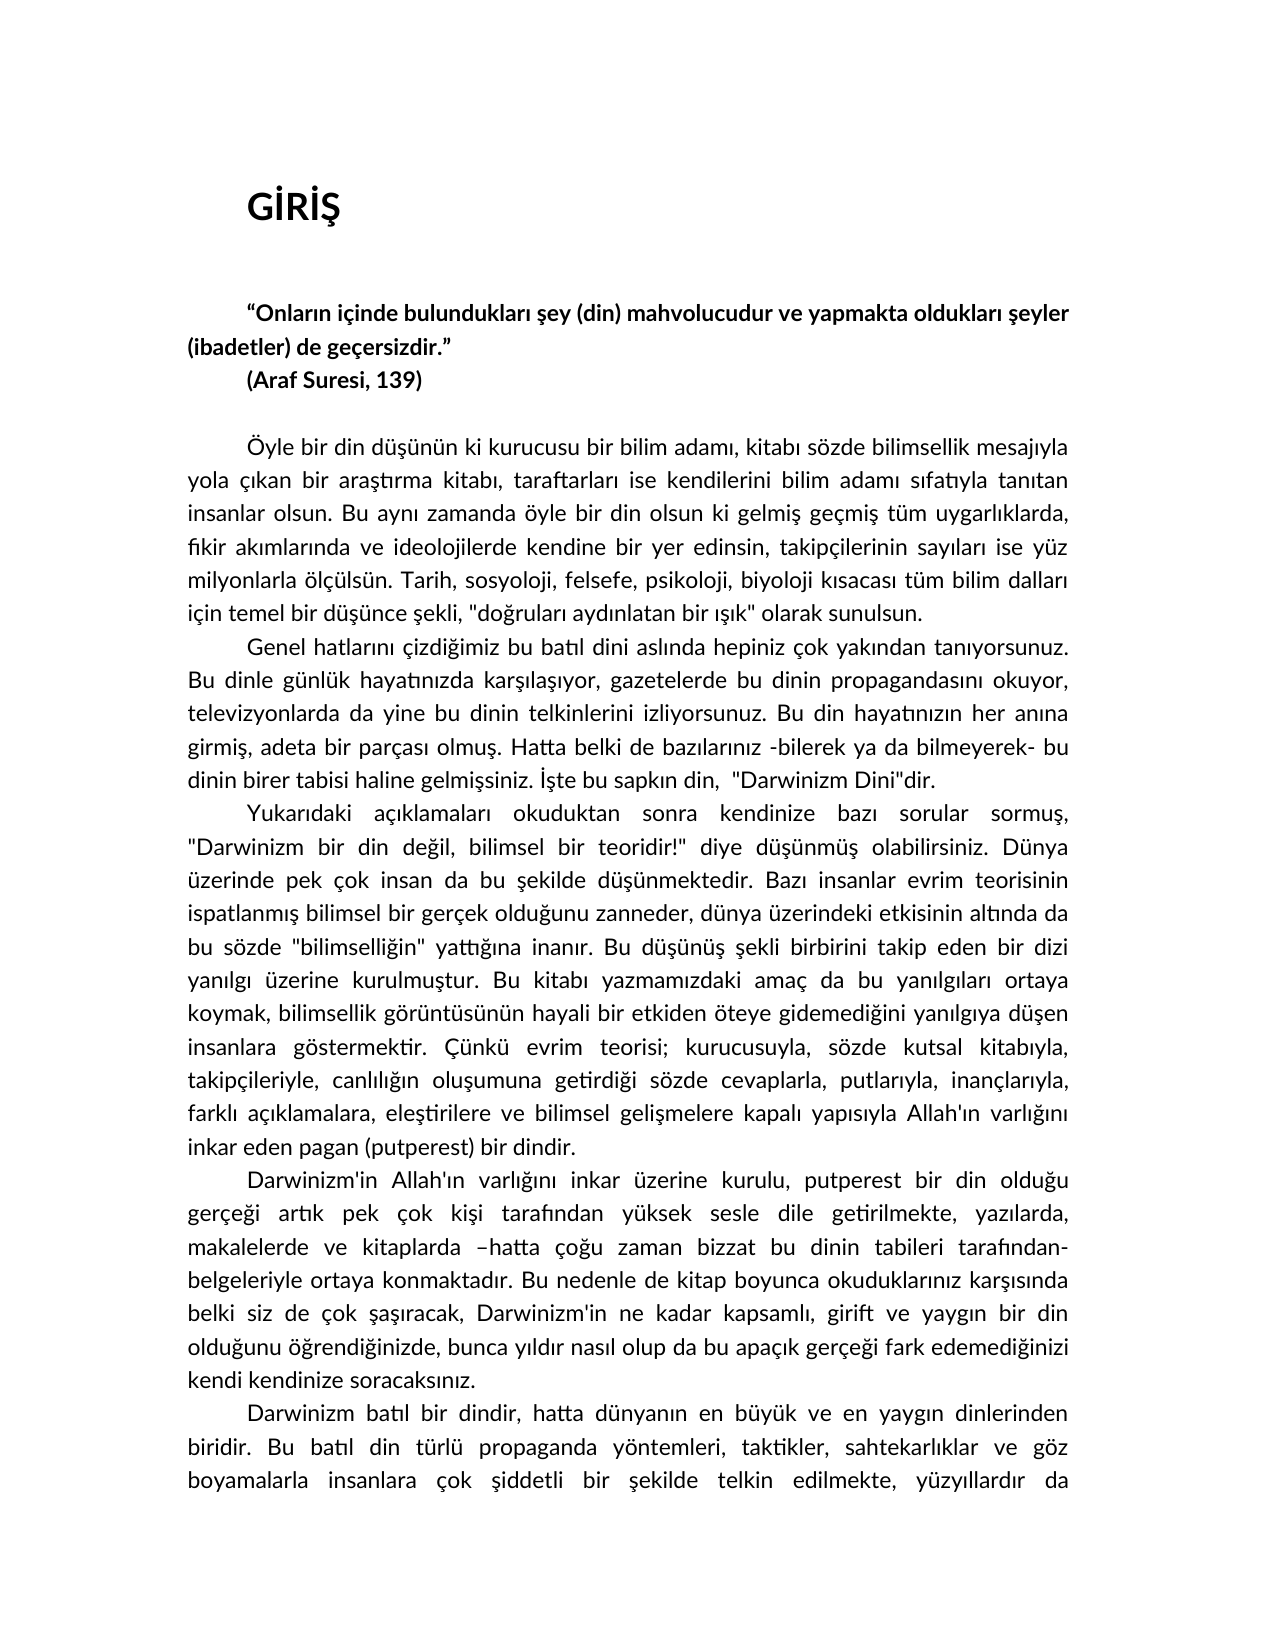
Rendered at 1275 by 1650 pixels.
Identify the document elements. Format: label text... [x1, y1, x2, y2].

text GİRİŞ [187, 183, 1070, 228]
text Darwinizm batıl bir dindir, hatta dünyanın en büyük ve en yaygın dinlerinden biridir. Bu batıl din türlü propaganda yöntemleri, taktikler, sahtekarlıklar ve göz boyamalarla insanlara çok şiddetli bir şekilde telkin edilmekte, yüzyıllardır da [187, 1395, 1070, 1495]
text “Onların içinde bulundukları şey (din) mahvolucudur ve yapmakta oldukları şeyler (ibadetler) de geçersizdir.” [187, 295, 1070, 362]
text Yukarıdaki açıklamaları okuduktan sonra kendinize bazı sorular sormuş, "Darwinizm bir din değil, bilimsel bir teoridir!" diye düşünmüş olabilirsiniz. Dünya üzerinde pek çok insan da bu şekilde düşünmektedir. Bazı insanlar evrim teorisinin ispatlanmış bilimsel bir gerçek olduğunu zanneder, dünya üzerindeki etkisinin altında da bu sözde "bilimselliğin" yattığına inanır. Bu düşünüş şekli birbirini takip eden bir dizi yanılgı üzerine kurulmuştur. Bu kitabı yazmamızdaki amaç da bu yanılgıları ortaya koymak, bilimsellik görüntüsünün hayali bir etkiden öteye gidemediğini yanılgıya düşen insanlara göstermektir. Çünkü evrim teorisi; kurucusuyla, sözde kutsal kitabıyla, takipçileriyle, canlılığın oluşumuna getirdiği sözde cevaplarla, putlarıyla, inançlarıyla, farklı açıklamalara, eleştirilere ve bilimsel gelişmelere kapalı yapısıyla Allah'ın varlığını inkar eden pagan (putperest) bir dindir. [187, 795, 1070, 1162]
text Genel hatlarını çizdiğimiz bu batıl dini aslında hepiniz çok yakından tanıyorsunuz. Bu dinle günlük hayatınızda karşılaşıyor, gazetelerde bu dinin propagandasını okuyor, televizyonlarda da yine bu dinin telkinlerini izliyorsunuz. Bu din hayatınızın her anına girmiş, adeta bir parçası olmuş. Hatta belki de bazılarınız -bilerek ya da bilmeyerek- bu dinin birer tabisi haline gelmişsiniz. İşte bu sapkın din, "Darwinizm Dini"dir. [187, 628, 1070, 795]
text Darwinizm'in Allah'ın varlığını inkar üzerine kurulu, putperest bir din olduğu gerçeği artık pek çok kişi tarafından yüksek sesle dile getirilmekte, yazılarda, makalelerde ve kitaplarda –hatta çoğu zaman bizzat bu dinin tabileri tarafından- belgeleriyle ortaya konmaktadır. Bu nedenle de kitap boyunca okuduklarınız karşısında belki siz de çok şaşıracak, Darwinizm'in ne kadar kapsamlı, girift ve yaygın bir din olduğunu öğrendiğinizde, bunca yıldır nasıl olup da bu apaçık gerçeği fark edemediğinizi kendi kendinize soracaksınız. [187, 1162, 1070, 1395]
text (Araf Suresi, 139) [187, 362, 1070, 395]
text Öyle bir din düşünün ki kurucusu bir bilim adamı, kitabı sözde bilimsellik mesajıyla yola çıkan bir araştırma kitabı, taraftarları ise kendilerini bilim adamı sıfatıyla tanıtan insanlar olsun. Bu aynı zamanda öyle bir din olsun ki gelmiş geçmiş tüm uygarlıklarda, fikir akımlarında ve ideolojilerde kendine bir yer edinsin, takipçilerinin sayıları ise yüz milyonlarla ölçülsün. Tarih, sosyoloji, felsefe, psikoloji, biyoloji kısacası tüm bilim dalları için temel bir düşünce şekli, "doğruları aydınlatan bir ışık" olarak sunulsun. [187, 428, 1070, 628]
